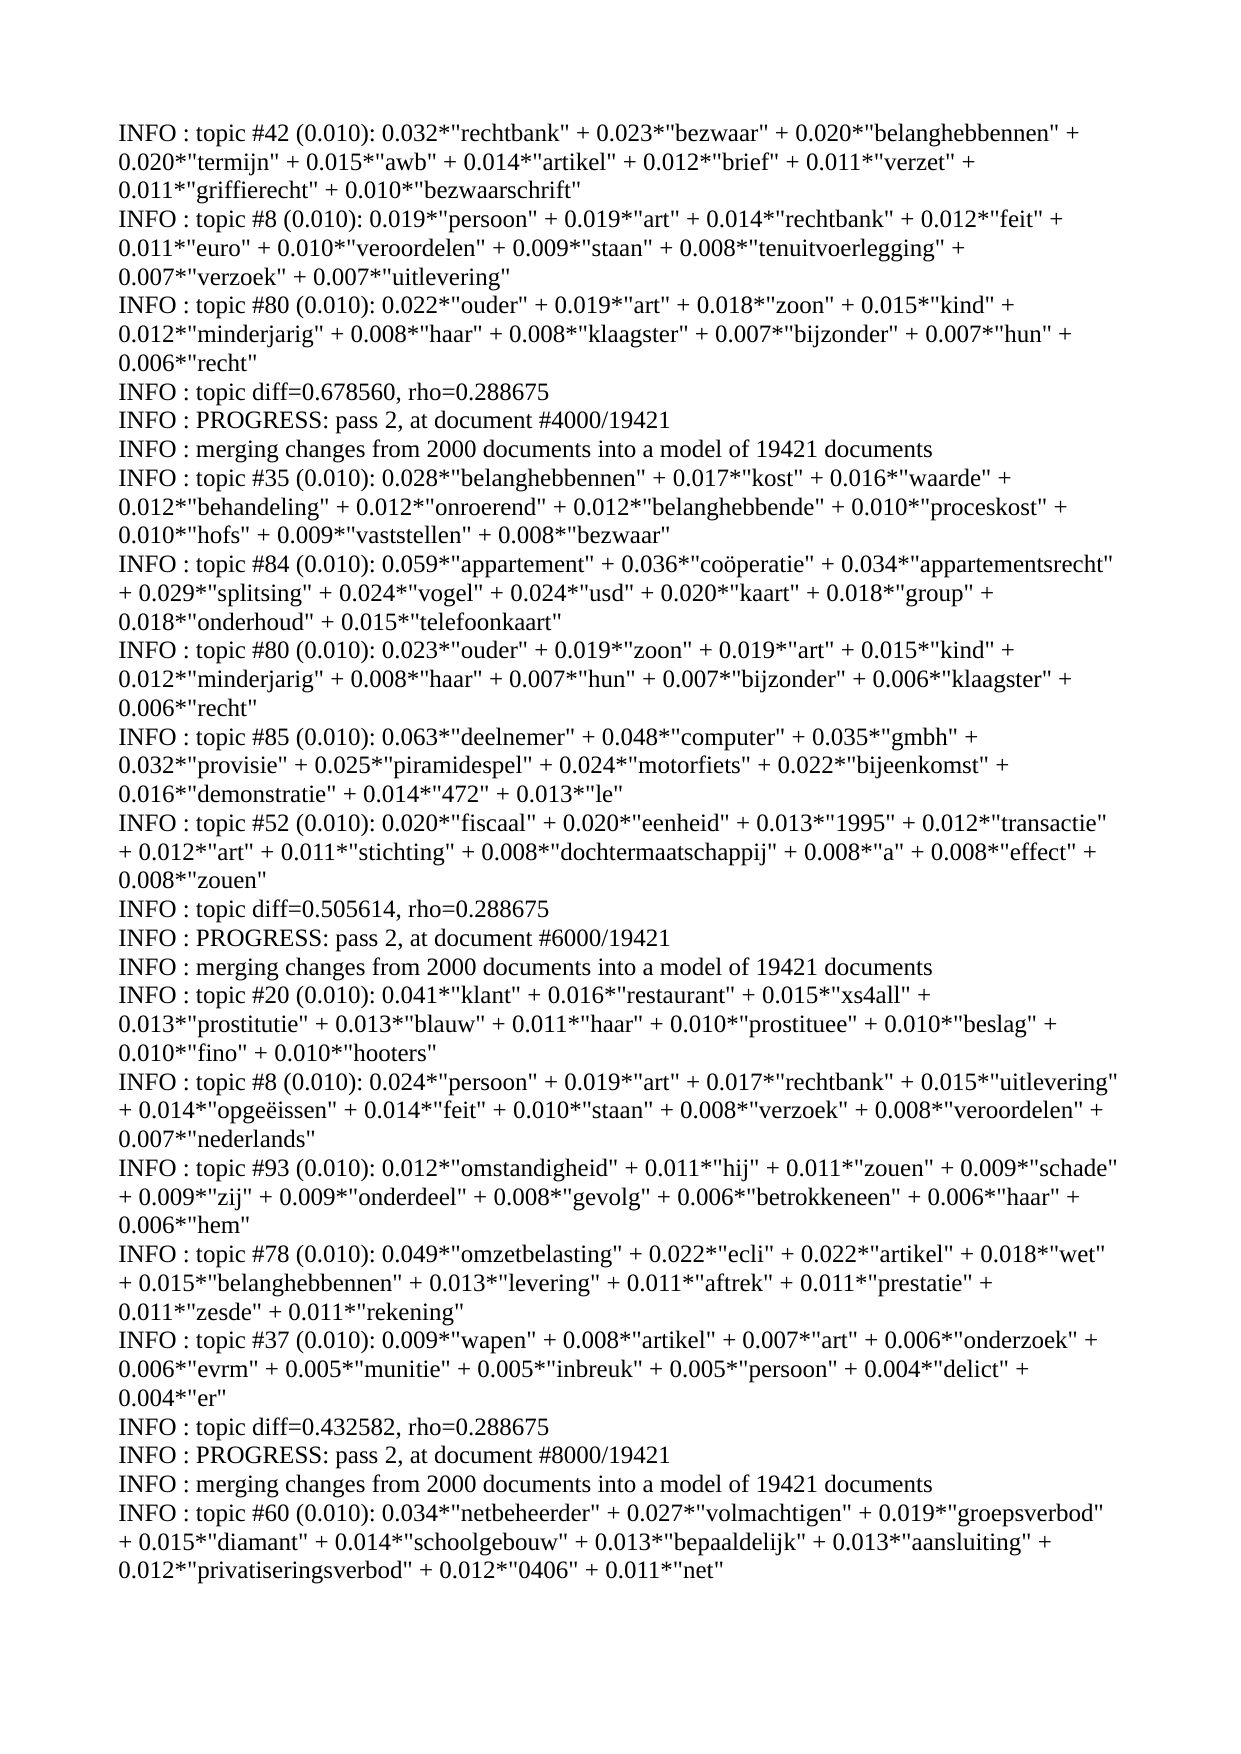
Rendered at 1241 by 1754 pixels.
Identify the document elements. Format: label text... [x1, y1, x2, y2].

text INFO : topic #85 (0.010): 0.063*"deelnemer" + 0.048*"computer" + 0.035*"gmbh" + 0.032*"provisie" + 0.025*"piramidespel" + 0.024*"motorfiets" + 0.022*"bijeenkomst" + 0.016*"demonstratie" + 0.014*"472" + 0.013*"le" [118, 722, 1122, 808]
text INFO : merging changes from 2000 documents into a model of 19421 documents [118, 1469, 1122, 1498]
text INFO : topic #20 (0.010): 0.041*"klant" + 0.016*"restaurant" + 0.015*"xs4all" + 0.013*"prostitutie" + 0.013*"blauw" + 0.011*"haar" + 0.010*"prostituee" + 0.010*"beslag" + 0.010*"fino" + 0.010*"hooters" [118, 981, 1122, 1067]
text INFO : topic #42 (0.010): 0.032*"rechtbank" + 0.023*"bezwaar" + 0.020*"belanghebbennen" + 0.020*"termijn" + 0.015*"awb" + 0.014*"artikel" + 0.012*"brief" + 0.011*"verzet" + 0.011*"griffierecht" + 0.010*"bezwaarschrift" [118, 118, 1122, 204]
text INFO : topic #52 (0.010): 0.020*"fiscaal" + 0.020*"eenheid" + 0.013*"1995" + 0.012*"transactie" + 0.012*"art" + 0.011*"stichting" + 0.008*"dochtermaatschappij" + 0.008*"a" + 0.008*"effect" + 0.008*"zouen" [118, 808, 1122, 894]
text INFO : topic #37 (0.010): 0.009*"wapen" + 0.008*"artikel" + 0.007*"art" + 0.006*"onderzoek" + 0.006*"evrm" + 0.005*"munitie" + 0.005*"inbreuk" + 0.005*"persoon" + 0.004*"delict" + 0.004*"er" [118, 1326, 1122, 1412]
text INFO : merging changes from 2000 documents into a model of 19421 documents [118, 434, 1122, 463]
text INFO : topic #8 (0.010): 0.024*"persoon" + 0.019*"art" + 0.017*"rechtbank" + 0.015*"uitlevering" + 0.014*"opgeëissen" + 0.014*"feit" + 0.010*"staan" + 0.008*"verzoek" + 0.008*"veroordelen" + 0.007*"nederlands" [118, 1067, 1122, 1153]
text INFO : PROGRESS: pass 2, at document #6000/19421 [118, 923, 1122, 952]
text INFO : topic #60 (0.010): 0.034*"netbeheerder" + 0.027*"volmachtigen" + 0.019*"groepsverbod" + 0.015*"diamant" + 0.014*"schoolgebouw" + 0.013*"bepaaldelijk" + 0.013*"aansluiting" + 0.012*"privatiseringsverbod" + 0.012*"0406" + 0.011*"net" [118, 1498, 1122, 1584]
text INFO : topic diff=0.505614, rho=0.288675 [118, 894, 1122, 923]
text INFO : topic #80 (0.010): 0.022*"ouder" + 0.019*"art" + 0.018*"zoon" + 0.015*"kind" + 0.012*"minderjarig" + 0.008*"haar" + 0.008*"klaagster" + 0.007*"bijzonder" + 0.007*"hun" + 0.006*"recht" [118, 291, 1122, 377]
text INFO : PROGRESS: pass 2, at document #4000/19421 [118, 406, 1122, 434]
text INFO : topic #84 (0.010): 0.059*"appartement" + 0.036*"coöperatie" + 0.034*"appartementsrecht" + 0.029*"splitsing" + 0.024*"vogel" + 0.024*"usd" + 0.020*"kaart" + 0.018*"group" + 0.018*"onderhoud" + 0.015*"telefoonkaart" [118, 549, 1122, 636]
text INFO : topic #78 (0.010): 0.049*"omzetbelasting" + 0.022*"ecli" + 0.022*"artikel" + 0.018*"wet" + 0.015*"belanghebbennen" + 0.013*"levering" + 0.011*"aftrek" + 0.011*"prestatie" + 0.011*"zesde" + 0.011*"rekening" [118, 1239, 1122, 1326]
text INFO : topic #93 (0.010): 0.012*"omstandigheid" + 0.011*"hij" + 0.011*"zouen" + 0.009*"schade" + 0.009*"zij" + 0.009*"onderdeel" + 0.008*"gevolg" + 0.006*"betrokkeneen" + 0.006*"haar" + 0.006*"hem" [118, 1153, 1122, 1239]
text INFO : topic diff=0.678560, rho=0.288675 [118, 377, 1122, 406]
text INFO : topic diff=0.432582, rho=0.288675 [118, 1412, 1122, 1441]
text INFO : merging changes from 2000 documents into a model of 19421 documents [118, 952, 1122, 981]
text INFO : topic #80 (0.010): 0.023*"ouder" + 0.019*"zoon" + 0.019*"art" + 0.015*"kind" + 0.012*"minderjarig" + 0.008*"haar" + 0.007*"hun" + 0.007*"bijzonder" + 0.006*"klaagster" + 0.006*"recht" [118, 636, 1122, 722]
text INFO : topic #8 (0.010): 0.019*"persoon" + 0.019*"art" + 0.014*"rechtbank" + 0.012*"feit" + 0.011*"euro" + 0.010*"veroordelen" + 0.009*"staan" + 0.008*"tenuitvoerlegging" + 0.007*"verzoek" + 0.007*"uitlevering" [118, 204, 1122, 291]
text INFO : topic #35 (0.010): 0.028*"belanghebbennen" + 0.017*"kost" + 0.016*"waarde" + 0.012*"behandeling" + 0.012*"onroerend" + 0.012*"belanghebbende" + 0.010*"proceskost" + 0.010*"hofs" + 0.009*"vaststellen" + 0.008*"bezwaar" [118, 463, 1122, 549]
text INFO : PROGRESS: pass 2, at document #8000/19421 [118, 1441, 1122, 1469]
